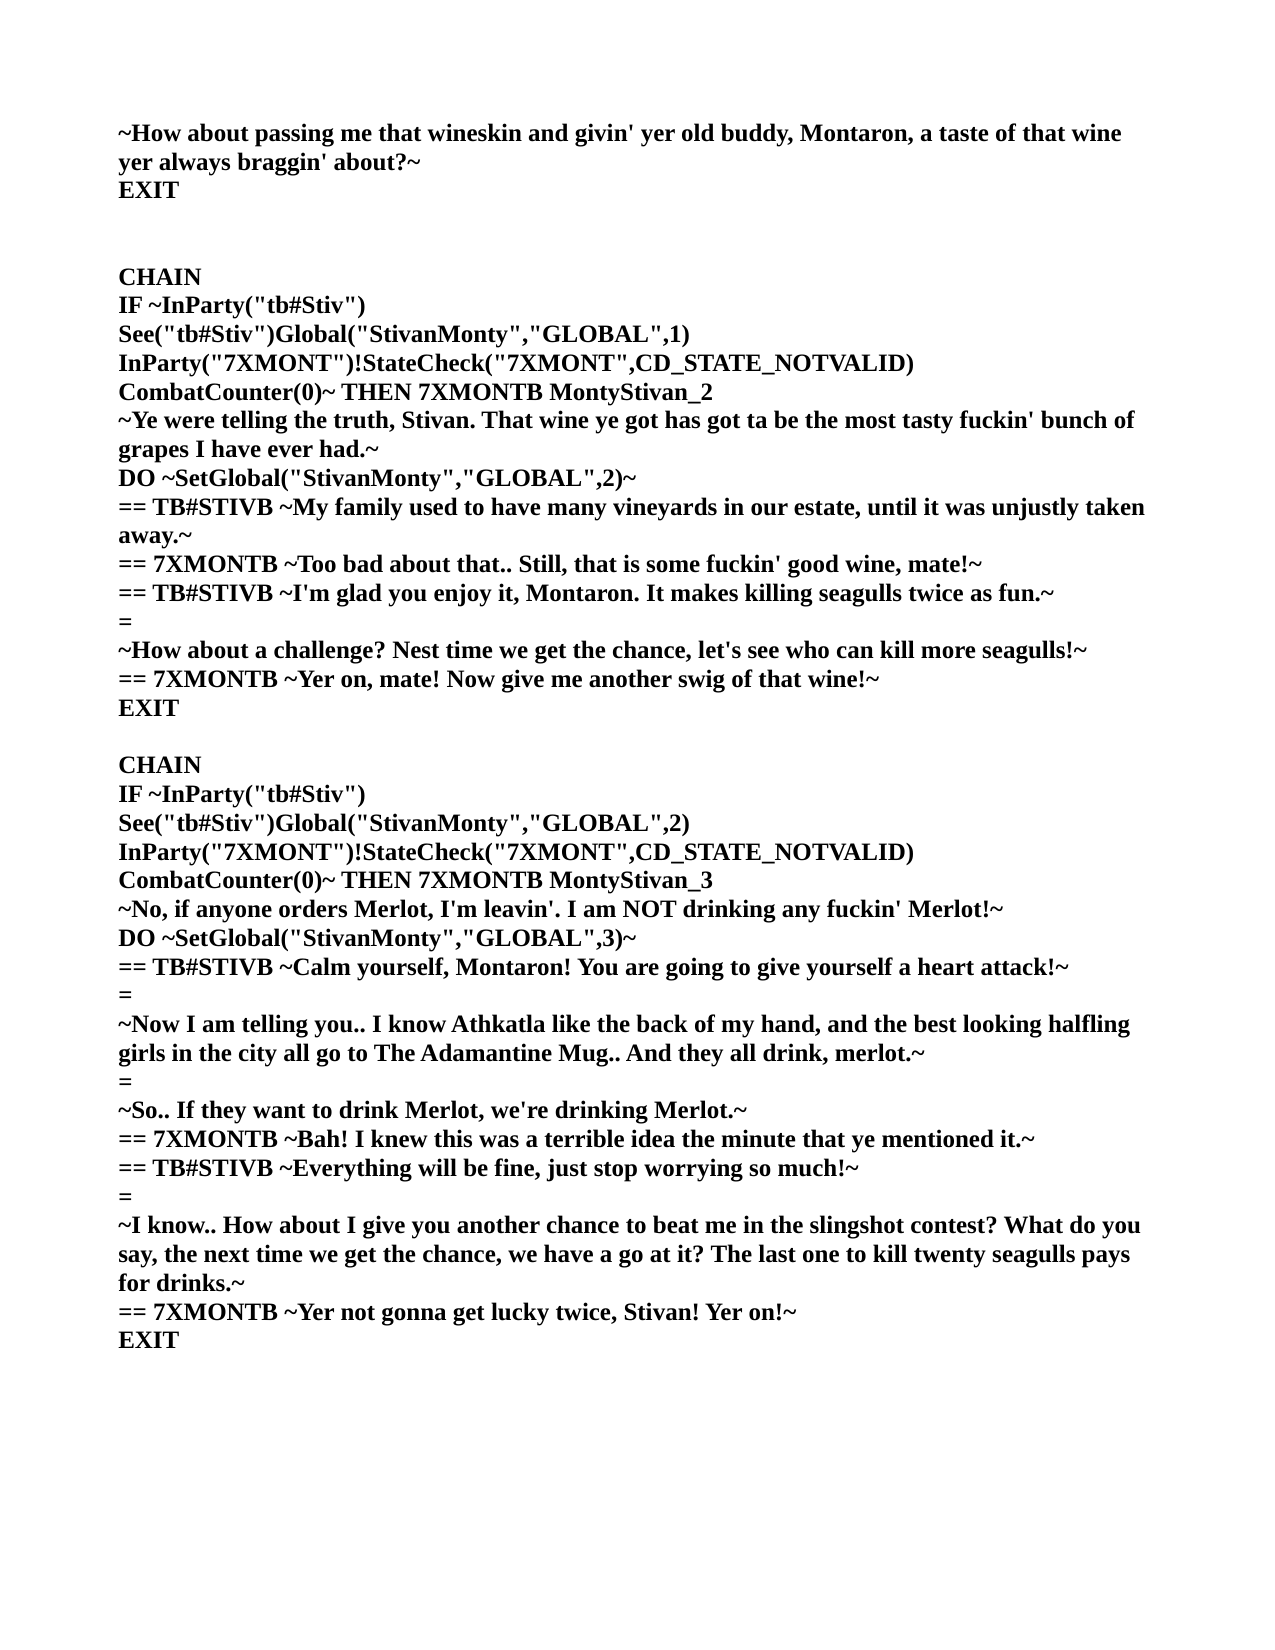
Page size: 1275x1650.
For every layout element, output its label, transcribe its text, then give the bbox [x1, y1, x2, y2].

text ~How about passing me that wineskin and givin' yer old buddy, Montaron, a taste of that wine yer always braggin' about?~ EXIT CHAIN IF ~InParty("tb#Stiv") See("tb#Stiv")Global("StivanMonty","GLOBAL",1) InParty("7XMONT")!StateCheck("7XMONT",CD_STATE_NOTVALID) CombatCounter(0)~ THEN 7XMONTB MontyStivan_2 ~Ye were telling the truth, Stivan. That wine ye got has got ta be the most tasty fuckin' bunch of grapes I have ever had.~ DO ~SetGlobal("StivanMonty","GLOBAL",2)~ == TB#STIVB ~My family used to have many vineyards in our estate, until it was unjustly taken away.~ == 7XMONTB ~Too bad about that.. Still, that is some fuckin' good wine, mate!~ == TB#STIVB ~I'm glad you enjoy it, Montaron. It makes killing seagulls twice as fun.~ = ~How about a challenge? Nest time we get the chance, let's see who can kill more seagulls!~ == 7XMONTB ~Yer on, mate! Now give me another swig of that wine!~ EXIT CHAIN IF ~InParty("tb#Stiv") See("tb#Stiv")Global("StivanMonty","GLOBAL",2) InParty("7XMONT")!StateCheck("7XMONT",CD_STATE_NOTVALID) CombatCounter(0)~ THEN 7XMONTB MontyStivan_3 ~No, if anyone orders Merlot, I'm leavin'. I am NOT drinking any fuckin' Merlot!~ DO ~SetGlobal("StivanMonty","GLOBAL",3)~ == TB#STIVB ~Calm yourself, Montaron! You are going to give yourself a heart attack!~ = ~Now I am telling you.. I know Athkatla like the back of my hand, and the best looking halfling girls in the city all go to The Adamantine Mug.. And they all drink, merlot.~ = ~So.. If they want to drink Merlot, we're drinking Merlot.~ == 7XMONTB ~Bah! I knew this was a terrible idea the minute that ye mentioned it.~ == TB#STIVB ~Everything will be fine, just stop worrying so much!~ = ~I know.. How about I give you another chance to beat me in the slingshot contest? What do you say, the next time we get the chance, we have a go at it? The last one to kill twenty seagulls pays for drinks.~ == 7XMONTB ~Yer not gonna get lucky twice, Stivan! Yer on!~ EXIT [118, 118, 1157, 1354]
